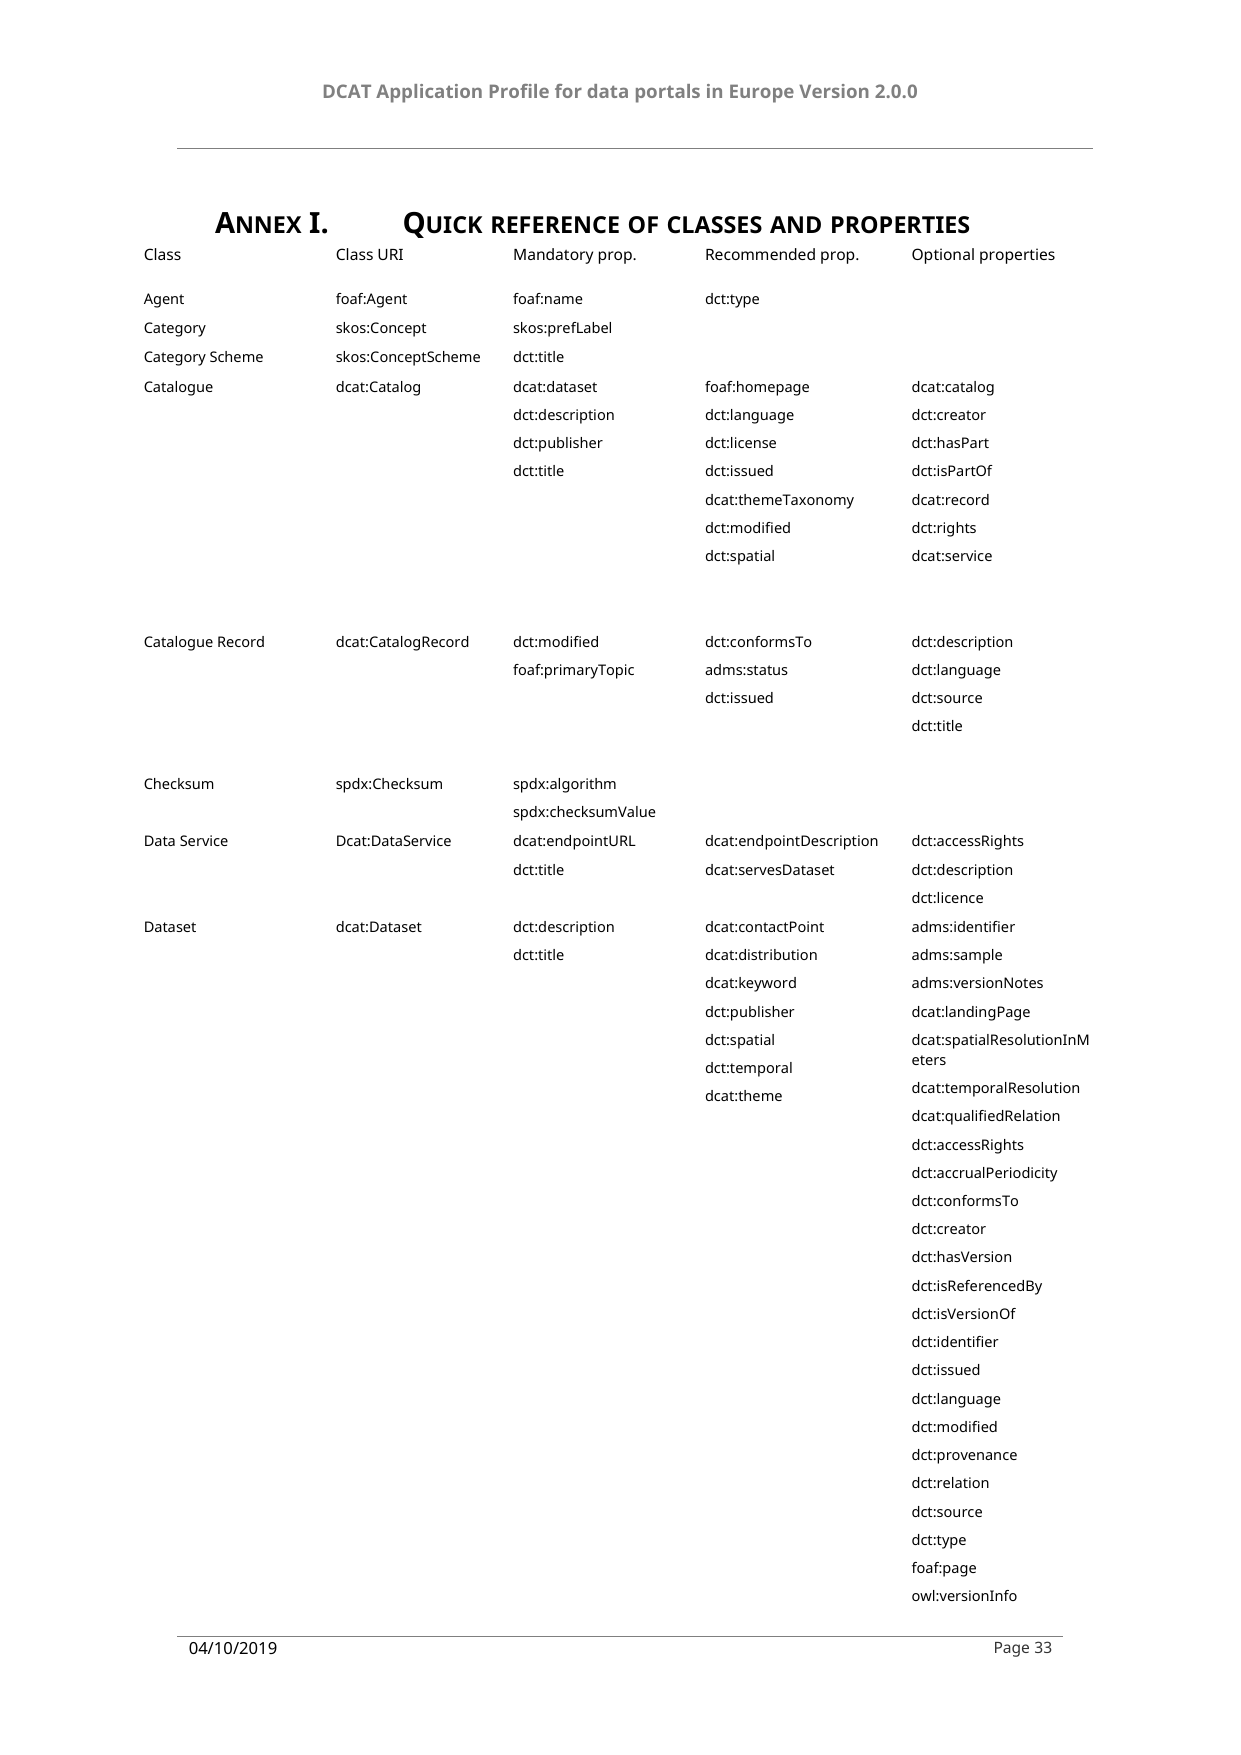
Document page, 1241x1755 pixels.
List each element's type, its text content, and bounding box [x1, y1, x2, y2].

table_cell dcat:Dataset [325, 913, 501, 1610]
table_cell [901, 314, 1107, 342]
table_cell Catalogue Record [133, 627, 324, 768]
table_cell dct:modified foaf:primaryTopic [502, 627, 693, 768]
table_cell Category [133, 314, 324, 342]
table_cell dcat:endpointURL dct:title [502, 827, 693, 912]
table_cell skos:prefLabel [502, 314, 693, 342]
table_cell [901, 284, 1107, 313]
table_cell adms:identifier adms:sample adms:versionNotes dcat:landingPage dcat:spatialResolutionInMeters dcat:temporalResolution dcat:qualifiedRelation dct:accessRights dct:accrualPeriodicity dct:conformsTo dct:creator dct:hasVersion dct:isReferencedBy dct:isVersionOf dct:identifier dct:issued dct:language dct:modified dct:provenance dct:relation dct:source dct:type foaf:page owl:versionInfo [901, 913, 1107, 1610]
table_header Mandatory prop. [502, 243, 693, 283]
table_cell dcat:dataset dct:description dct:publisher dct:title [502, 372, 693, 626]
table_cell [901, 770, 1107, 826]
table_cell foaf:homepage dct:language dct:license dct:issued dcat:themeTaxonomy dct:modified dct:spatial [694, 372, 900, 626]
table_cell Dcat:DataService [325, 827, 501, 912]
table_cell skos:ConceptScheme [325, 343, 501, 371]
table_cell dct:description dct:title [502, 913, 693, 1610]
table_cell [694, 770, 900, 826]
table_header Class [133, 243, 324, 283]
table_cell [901, 343, 1107, 371]
table_cell dct:conformsTo adms:status dct:issued [694, 627, 900, 768]
table_cell Checksum [133, 770, 324, 826]
table_cell dcat:CatalogRecord [325, 627, 501, 768]
list Quick reference of classes and properties [215, 203, 1063, 242]
table_cell Dataset [133, 913, 324, 1610]
table_header Class URI [325, 243, 501, 283]
table_cell skos:Concept [325, 314, 501, 342]
table_cell dcat:contactPoint dcat:distribution dcat:keyword dct:publisher dct:spatial dct:temporal dcat:theme [694, 913, 900, 1610]
table_cell foaf:name [502, 284, 693, 313]
table_cell foaf:Agent [325, 284, 501, 313]
table_cell spdx:algorithm spdx:checksumValue [502, 770, 693, 826]
table_cell spdx:Checksum [325, 770, 501, 826]
table_cell [694, 314, 900, 342]
table_cell dcat:catalog dct:creator dct:hasPart dct:isPartOf dcat:record dct:rights dcat:service [901, 372, 1107, 626]
table_cell [694, 343, 900, 371]
table_cell Category Scheme [133, 343, 324, 371]
table_cell dct:accessRights dct:description dct:licence [901, 827, 1107, 912]
table_cell Catalogue [133, 372, 324, 626]
table_cell dcat:endpointDescription dcat:servesDataset [694, 827, 900, 912]
table_cell dct:title [502, 343, 693, 371]
table_header Recommended prop. [694, 243, 900, 283]
table_header Optional properties [901, 243, 1107, 283]
table_cell dcat:Catalog [325, 372, 501, 626]
table_cell Data Service [133, 827, 324, 912]
table_cell dct:description dct:language dct:source dct:title [901, 627, 1107, 768]
table_cell dct:type [694, 284, 900, 313]
table_cell Agent [133, 284, 324, 313]
